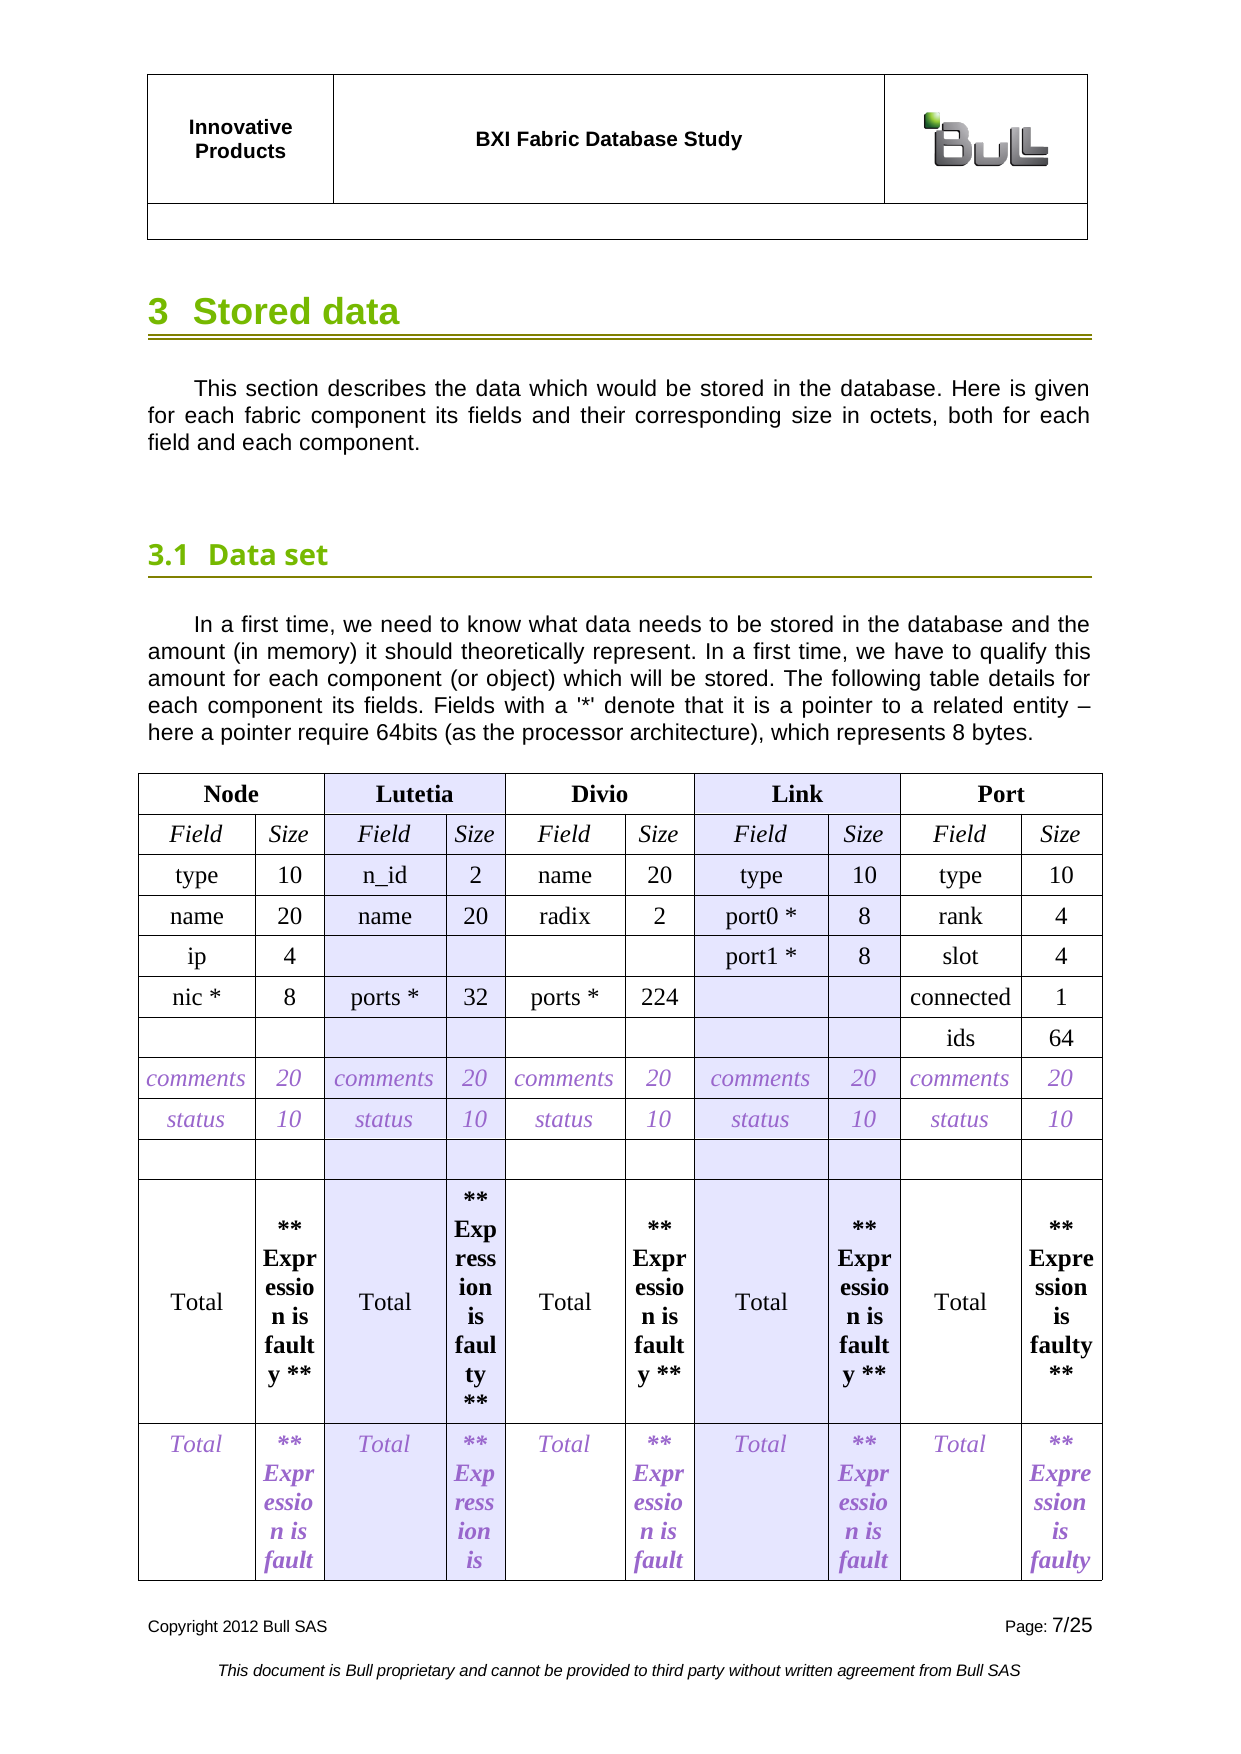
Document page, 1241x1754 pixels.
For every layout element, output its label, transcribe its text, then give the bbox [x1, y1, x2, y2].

table_cell radix [506, 896, 625, 935]
table_cell Size [447, 815, 505, 854]
table_cell status [695, 1099, 828, 1138]
table_header Divio [506, 774, 694, 813]
table_cell Total [695, 1180, 828, 1423]
table_cell ports * [506, 977, 625, 1017]
table_cell 20 [447, 896, 505, 935]
table_cell 4 [256, 936, 324, 976]
table_cell [695, 1018, 828, 1057]
table_cell ports * [325, 977, 446, 1017]
table_cell Field [901, 815, 1021, 854]
table_cell port0 * [695, 896, 828, 935]
table_cell status [901, 1099, 1021, 1138]
table_cell 20 [447, 1058, 505, 1098]
table_cell 2 [626, 896, 694, 935]
table_cell comments [325, 1058, 446, 1098]
table_cell comments [695, 1058, 828, 1098]
table_cell [829, 1018, 900, 1057]
table_cell [506, 1018, 625, 1057]
table_cell 10 [1022, 855, 1102, 895]
table_cell ids [901, 1018, 1021, 1057]
table_cell name [325, 896, 446, 935]
table_cell 10 [256, 855, 324, 895]
table_cell [325, 1018, 446, 1057]
table_cell 20 [626, 1058, 694, 1098]
table_cell 8 [829, 896, 900, 935]
table_cell 42 [256, 1180, 324, 1423]
table_cell 83 [1022, 1180, 1102, 1423]
table_header Port [901, 774, 1102, 813]
text This section describes the data which would be stored in the database. Here is given for each fabric component its fields and their corresponding size in octets, both for each field and each component. [148, 374, 1092, 455]
table_cell rank [901, 896, 1021, 935]
table_cell 4 [1022, 896, 1102, 935]
table_cell [447, 1140, 505, 1179]
table_cell [325, 1140, 446, 1179]
table_cell Size [626, 815, 694, 854]
subtitle Stored data [148, 289, 1092, 334]
table_cell [506, 1140, 625, 1179]
table_cell 1 [1022, 977, 1102, 1017]
table_cell comments [901, 1058, 1021, 1098]
table_cell [506, 936, 625, 976]
table_cell 2 [447, 855, 505, 895]
table_cell 10 [626, 1099, 694, 1138]
table_cell 10 [829, 855, 900, 895]
table_cell 72 [256, 1424, 324, 1580]
table_cell type [901, 855, 1021, 895]
table_cell [139, 1140, 255, 1179]
table_cell Size [829, 815, 900, 854]
table_cell Total [325, 1424, 446, 1580]
table_cell 8 [829, 936, 900, 976]
table_cell name [506, 855, 625, 895]
table_cell [829, 1140, 900, 1179]
table_cell port1 * [695, 936, 828, 976]
table_cell 20 [1022, 1058, 1102, 1098]
table_cell 20 [256, 1058, 324, 1098]
table_cell 10 [447, 1099, 505, 1138]
table_cell [256, 1018, 324, 1057]
table_cell [447, 1018, 505, 1057]
table_header Lutetia [325, 774, 505, 813]
table_cell 246 [626, 1180, 694, 1423]
table_cell ip [139, 936, 255, 976]
table_cell Total [139, 1180, 255, 1423]
table_cell Total [506, 1180, 625, 1423]
table_cell Size [1022, 815, 1102, 854]
table_cell comments [139, 1058, 255, 1098]
table_cell [901, 1140, 1021, 1179]
table_cell status [506, 1099, 625, 1138]
table_cell 56 [829, 1424, 900, 1580]
table_cell status [139, 1099, 255, 1138]
table_cell Field [139, 815, 255, 854]
table_cell 4 [1022, 936, 1102, 976]
table_cell connected [901, 977, 1021, 1017]
table_header Link [695, 774, 900, 813]
table_cell nic * [139, 977, 255, 1017]
table_cell [626, 936, 694, 976]
table_cell Total [506, 1424, 625, 1580]
table_cell Field [695, 815, 828, 854]
table_cell Total [139, 1424, 255, 1580]
table_cell 20 [256, 896, 324, 935]
table_cell [256, 1140, 324, 1179]
table_cell Total [901, 1424, 1021, 1580]
table_cell [447, 936, 505, 976]
table_cell Total [901, 1180, 1021, 1423]
table_cell 10 [829, 1099, 900, 1138]
table_cell Field [325, 815, 446, 854]
table_cell [695, 1140, 828, 1179]
table_cell Total [325, 1180, 446, 1423]
table_cell name [139, 896, 255, 935]
table_cell 64 [1022, 1018, 1102, 1057]
table_cell 20 [829, 1058, 900, 1098]
table_cell status [325, 1099, 446, 1138]
table_cell [695, 977, 828, 1017]
table_cell [325, 936, 446, 976]
table_cell 224 [626, 977, 694, 1017]
picture [909, 98, 1063, 181]
table_header Node [139, 774, 324, 813]
table_cell [139, 1018, 255, 1057]
table_cell 276 [626, 1424, 694, 1580]
table_cell n_id [325, 855, 446, 895]
table_cell 54 [447, 1180, 505, 1423]
table_cell 10 [1022, 1099, 1102, 1138]
table_cell comments [506, 1058, 625, 1098]
table_cell 32 [447, 977, 505, 1017]
table_cell slot [901, 936, 1021, 976]
subtitle Data set [148, 534, 1092, 576]
table_cell Field [506, 815, 625, 854]
table_cell Total [695, 1424, 828, 1580]
table_cell Size [256, 815, 324, 854]
table_cell type [139, 855, 255, 895]
table_cell [1022, 1140, 1102, 1179]
table_cell [626, 1140, 694, 1179]
table_cell 84 [447, 1424, 505, 1580]
table_cell [626, 1018, 694, 1057]
table_cell 8 [256, 977, 324, 1017]
table_cell type [695, 855, 828, 895]
table_cell 10 [256, 1099, 324, 1138]
table_cell [829, 977, 900, 1017]
text In a first time, we need to know what data needs to be stored in the database and the amount (in memory) it should theoretically represent. In a first time, we have to qualify this amount for each component (or object) which will be stored. The following table details for each component its fields. Fields with a '*' denote that it is a pointer to a related entity – here a pointer require 64bits (as the processor architecture), which represents 8 bytes. [148, 610, 1092, 746]
table_cell 20 [626, 855, 694, 895]
table_cell 26 [829, 1180, 900, 1423]
table_cell 113 [1022, 1424, 1102, 1580]
